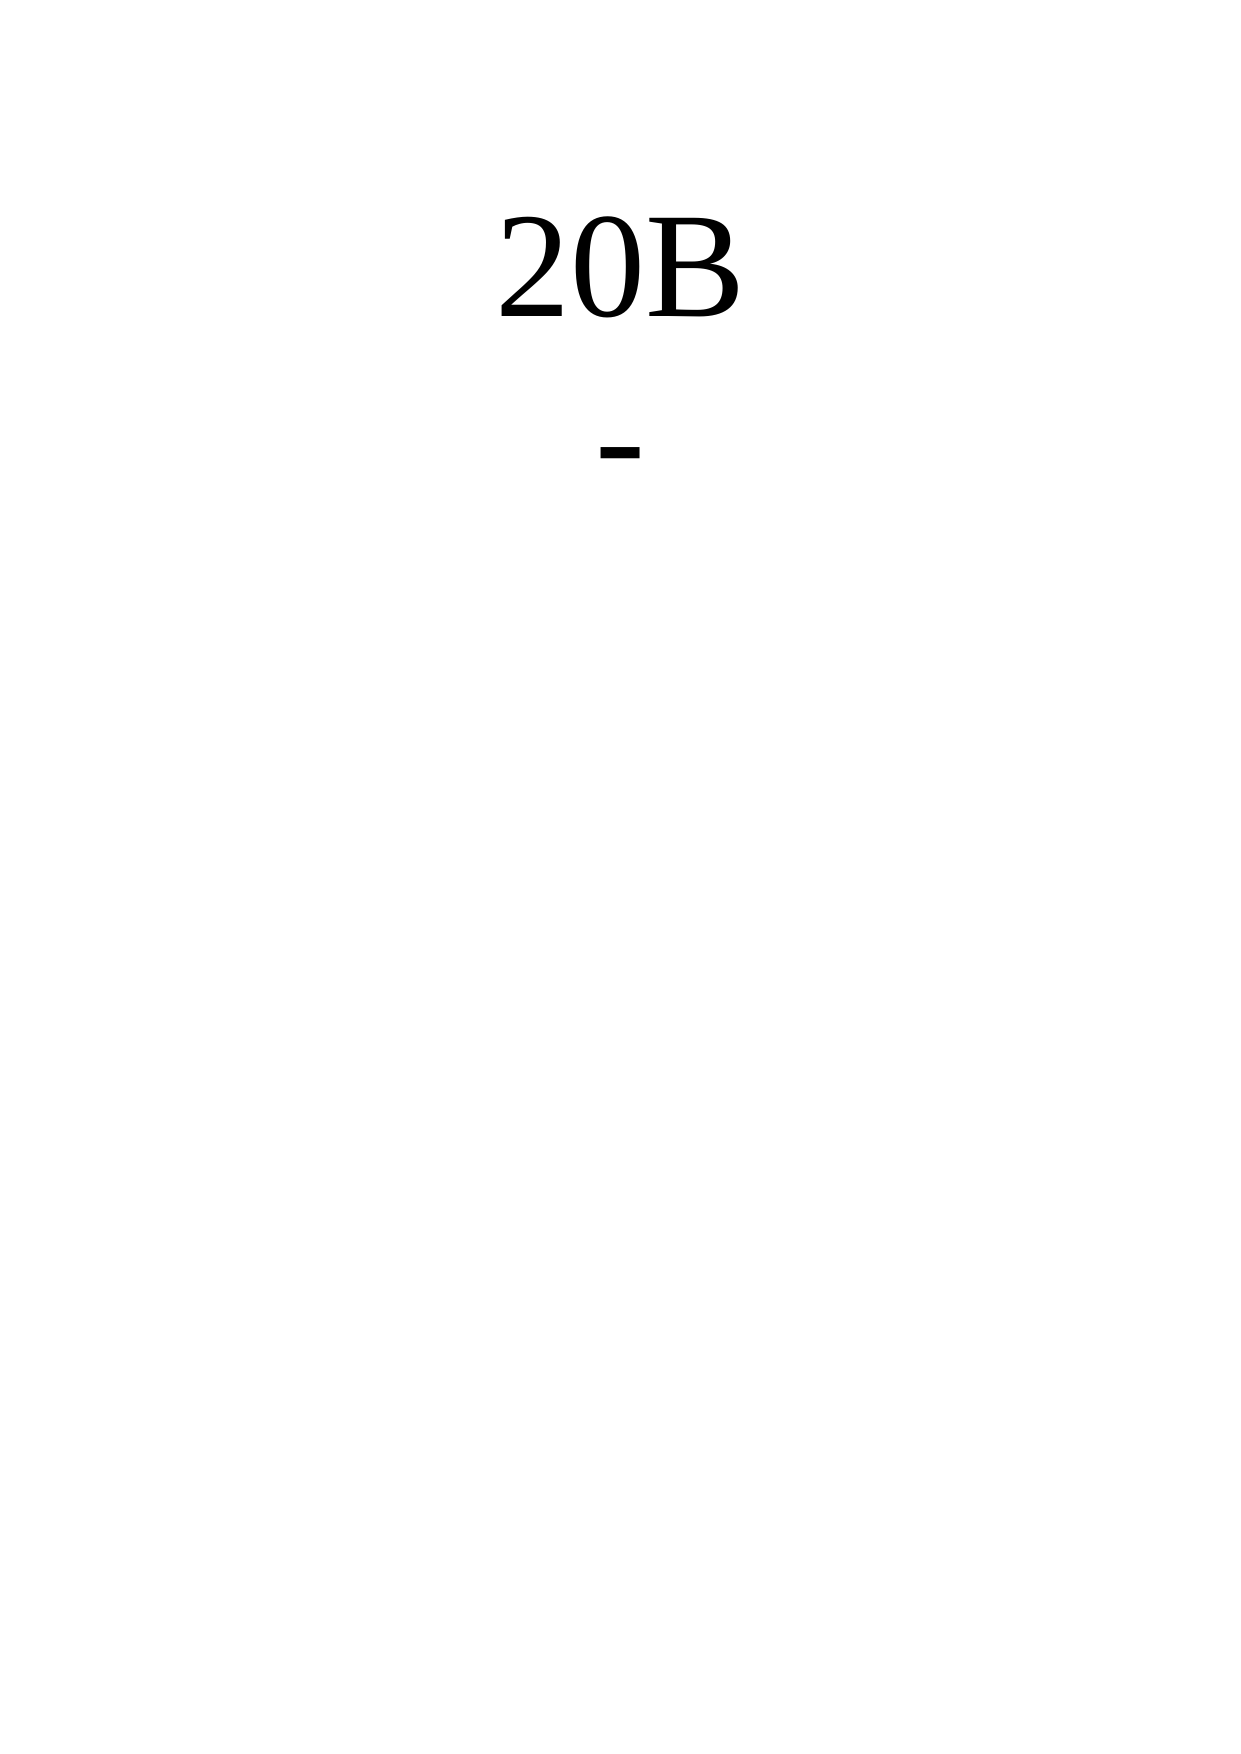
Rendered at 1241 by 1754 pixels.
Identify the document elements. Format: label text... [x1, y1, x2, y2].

text 20B [118, 176, 1122, 349]
text - [118, 349, 1122, 521]
